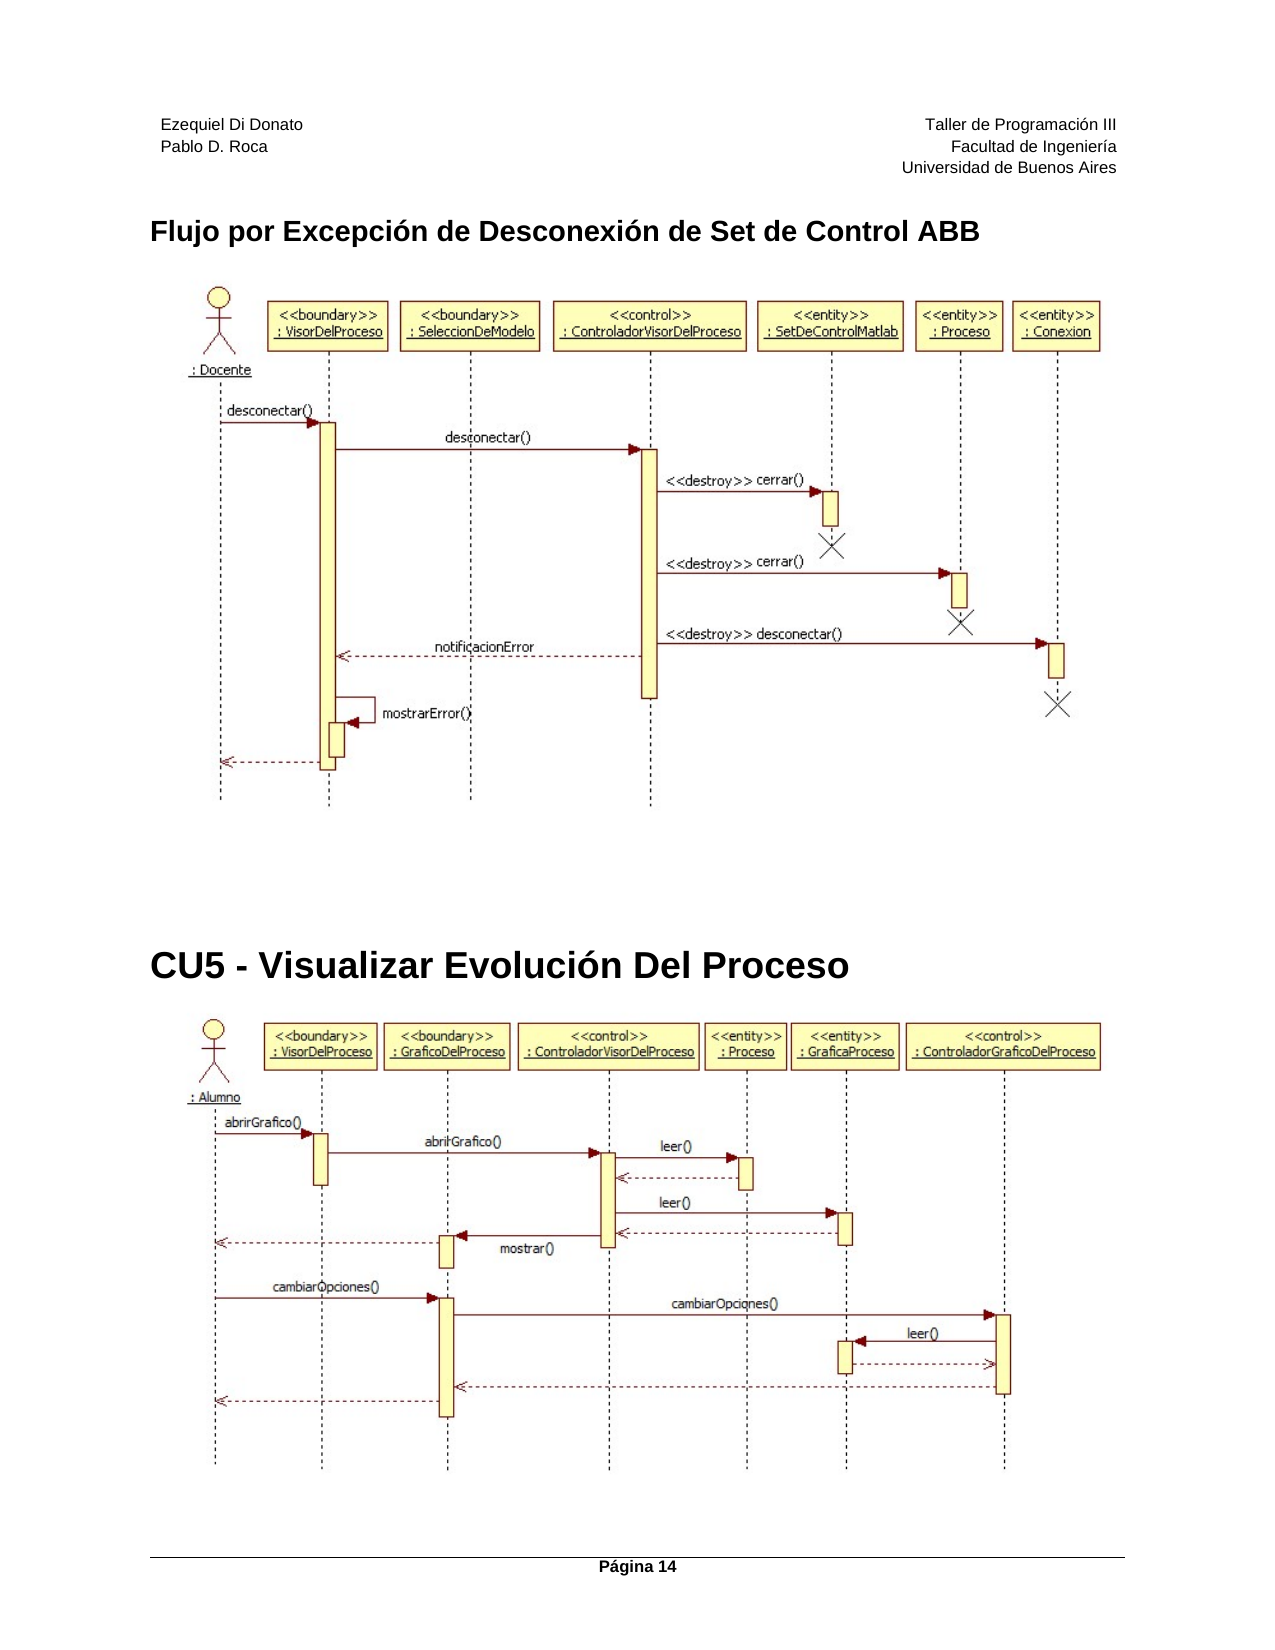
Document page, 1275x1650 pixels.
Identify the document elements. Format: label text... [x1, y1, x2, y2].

subtitle Flujo por Excepción de Desconexión de Set de Control ABB [150, 215, 1125, 248]
picture [149, 995, 1125, 1498]
picture [150, 260, 1125, 832]
subtitle CU5 - Visualizar Evolución Del Proceso [150, 944, 1125, 986]
